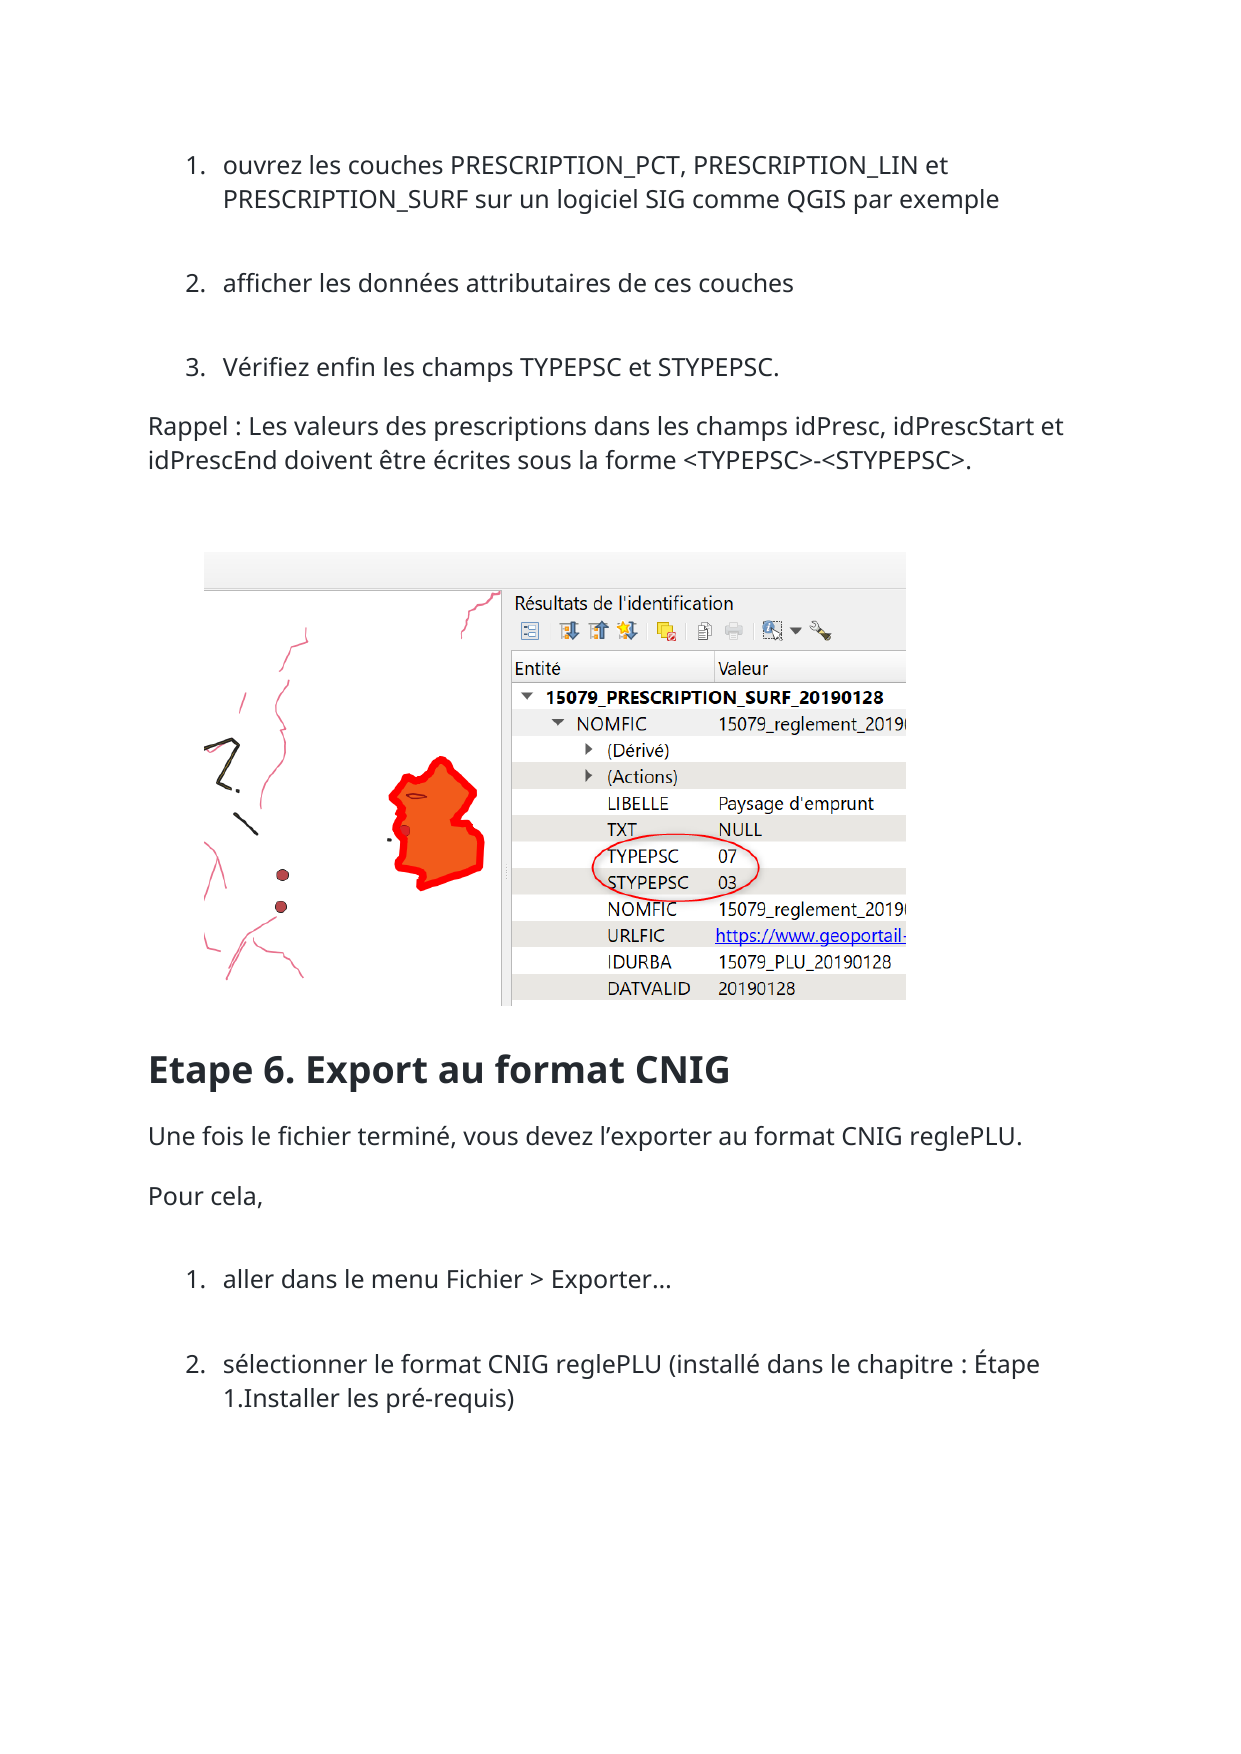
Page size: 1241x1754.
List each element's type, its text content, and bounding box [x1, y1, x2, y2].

picture [202, 552, 913, 1006]
list ouvrez les couches PRESCRIPTION_PCT, PRESCRIPTION_LIN et PRESCRIPTION_SURF sur un logiciel SIG comme QGIS par exemple [185, 148, 1093, 216]
list Vérifiez enfin les champs TYPEPSC et STYPEPSC. [185, 350, 1093, 384]
list aller dans le menu Fichier > Exporter…​ [185, 1262, 1093, 1296]
list sélectionner le format CNIG reglePLU (installé dans le chapitre : Étape 1.Installer les pré-requis) [185, 1346, 1093, 1414]
text Pour cela, [148, 1178, 1093, 1212]
text Une fois le fichier terminé, vous devez l’exporter au format CNIG reglePLU. [148, 1119, 1093, 1153]
list afficher les données attributaires de ces couches [185, 266, 1093, 300]
text Rappel : Les valeurs des prescriptions dans les champs idPresc, idPrescStart et idPrescEnd doivent être écrites sous la forme <TYPEPSC>-<STYPEPSC>. [148, 409, 1093, 477]
subtitle Etape 6. Export au format CNIG [148, 1043, 1093, 1094]
